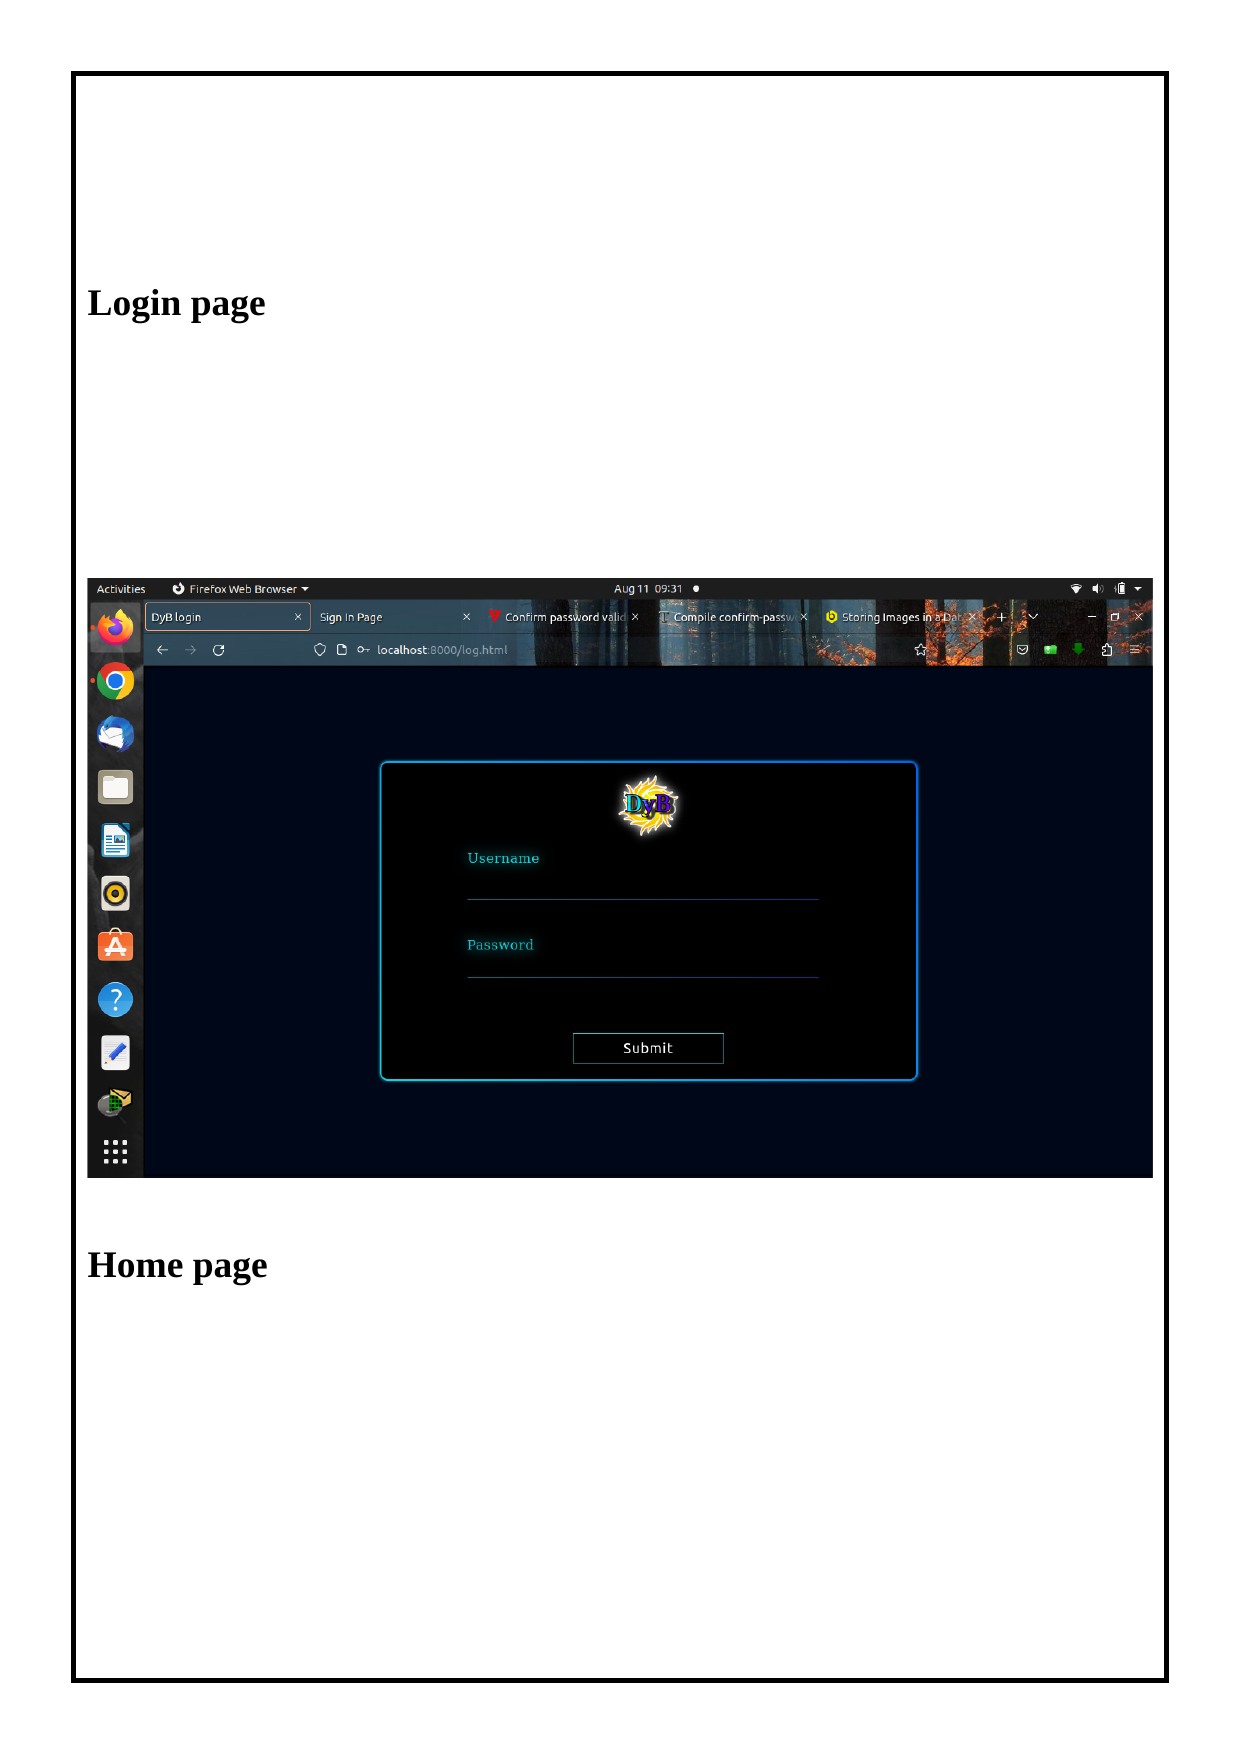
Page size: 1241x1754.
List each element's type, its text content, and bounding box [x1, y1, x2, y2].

text Home page [87, 1242, 1153, 1285]
picture [87, 578, 1153, 1178]
text Login page [87, 280, 1153, 323]
